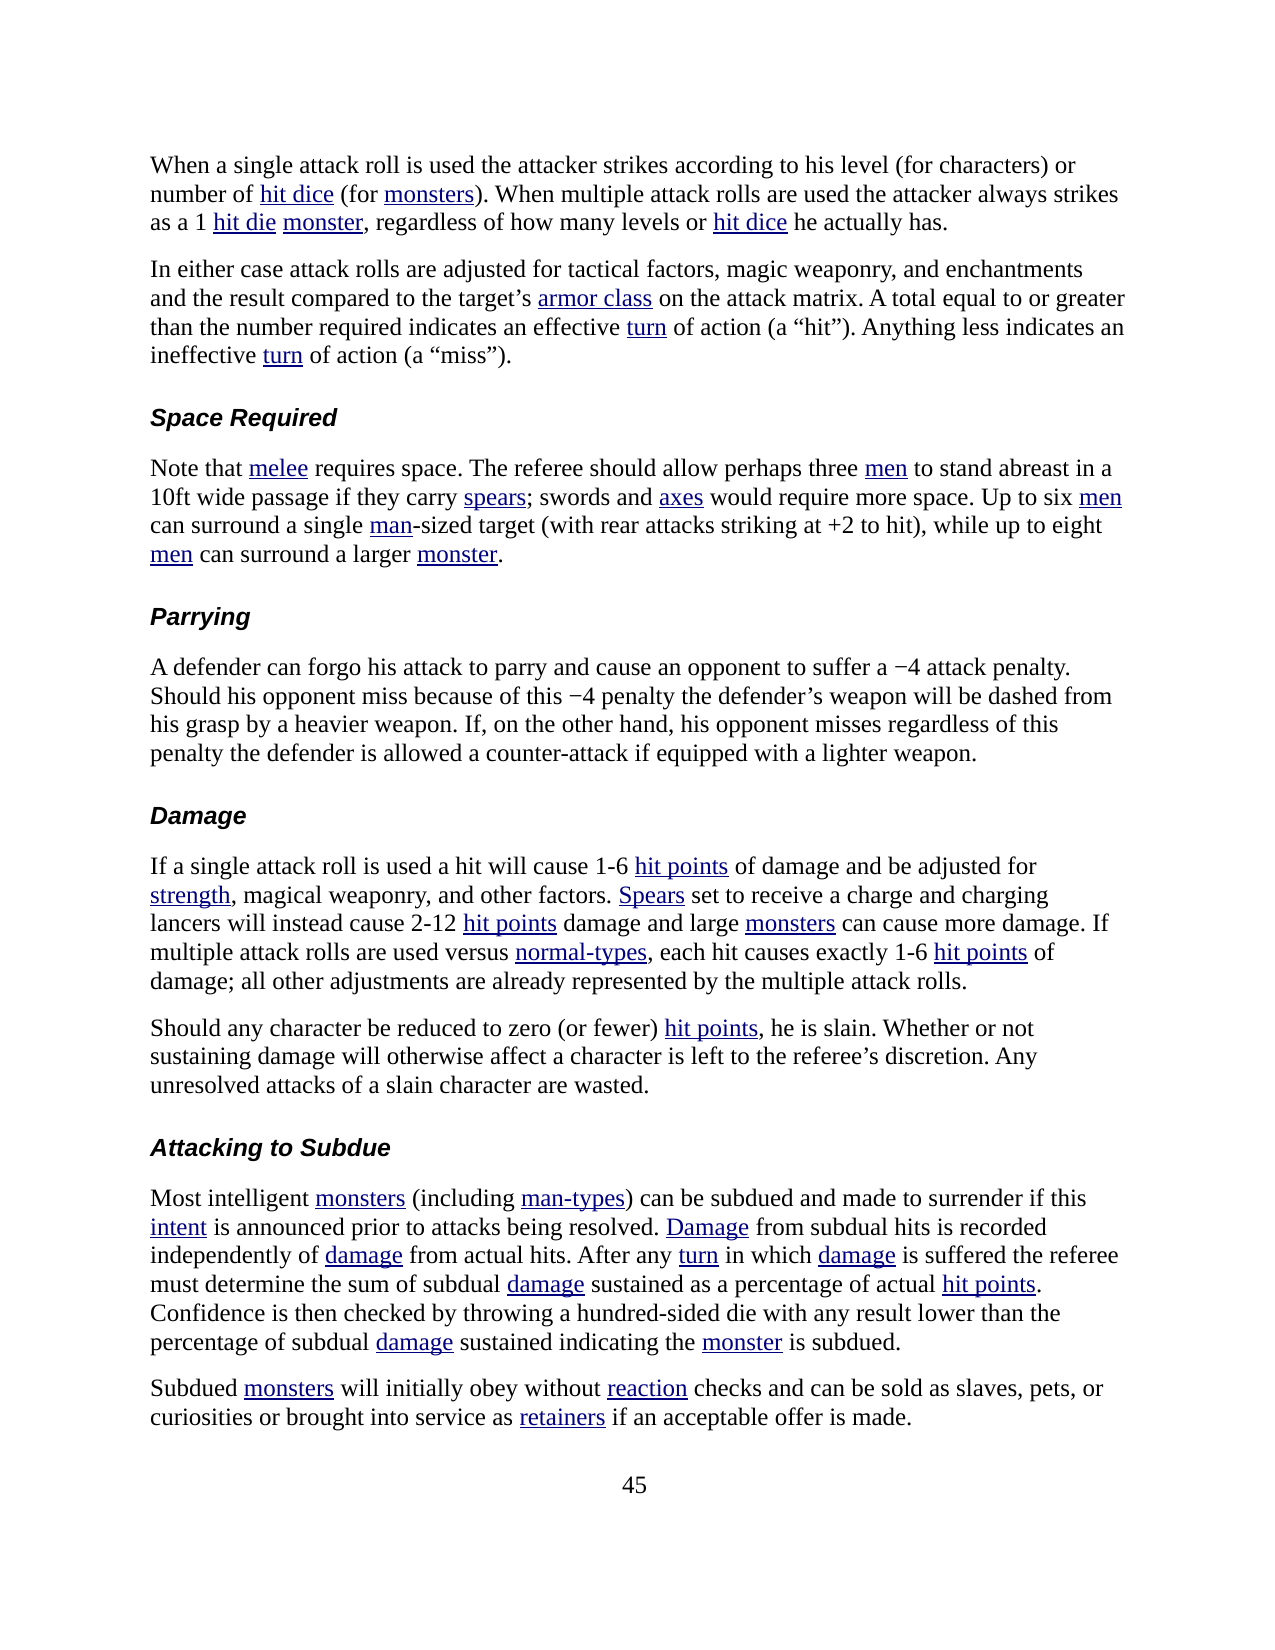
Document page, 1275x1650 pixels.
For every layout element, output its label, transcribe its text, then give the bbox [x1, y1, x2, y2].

text A defender can forgo his attack to parry and cause an opponent to suffer a −4 attack penalty. Should his opponent miss because of this −4 penalty the defender’s weapon will be dashed from his grasp by a heavier weapon. If, on the other hand, his opponent misses regardless of this penalty the defender is allowed a counter-attack if equipped with a lighter weapon. [150, 652, 1125, 767]
subtitle Attacking to Subdue [150, 1133, 1125, 1161]
subtitle Damage [150, 801, 1125, 829]
text Subdued monsters will initially obey without reaction checks and can be sold as slaves, pets, or curiosities or brought into service as retainers if an acceptable offer is made. [150, 1373, 1125, 1431]
text Should any character be reduced to zero (or fewer) hit points, he is slain. Whether or not sustaining damage will otherwise affect a character is left to the referee’s discretion. Any unresolved attacks of a slain character are wasted. [150, 1013, 1125, 1099]
text Most intelligent monsters (including man-types) can be subdued and made to surrender if this intent is announced prior to attacks being resolved. Damage from subdual hits is recorded independently of damage from actual hits. After any turn in which damage is suffered the referee must determine the sum of subdual damage sustained as a percentage of actual hit points. Confidence is then checked by throwing a hundred-sided die with any result lower than the percentage of subdual damage sustained indicating the monster is subdued. [150, 1183, 1125, 1355]
text Note that melee requires space. The referee should allow perhaps three men to stand abreast in a 10ft wide passage if they carry spears; swords and axes would require more space. Up to six men can surround a single man-sized target (with rear attacks striking at +2 to hit), while up to eight men can surround a larger monster. [150, 453, 1125, 568]
subtitle Parrying [150, 602, 1125, 631]
text If a single attack roll is used a hit will cause 1-6 hit points of damage and be adjusted for strength, magical weaponry, and other factors. Spears set to receive a charge and charging lancers will instead cause 2-12 hit points damage and large monsters can cause more damage. If multiple attack rolls are used versus normal-types, each hit causes exactly 1-6 hit points of damage; all other adjustments are already represented by the multiple attack rolls. [150, 851, 1125, 995]
subtitle Space Required [150, 403, 1125, 432]
text When a single attack roll is used the attacker strikes according to his level (for characters) or number of hit dice (for monsters). When multiple attack rolls are used the attacker always strikes as a 1 hit die monster, regardless of how many levels or hit dice he actually has. [150, 150, 1125, 236]
text In either case attack rolls are adjusted for tactical factors, magic weaponry, and enchantments and the result compared to the target’s armor class on the attack matrix. A total equal to or greater than the number required indicates an effective turn of action (a “hit”). Anything less indicates an ineffective turn of action (a “miss”). [150, 254, 1125, 369]
